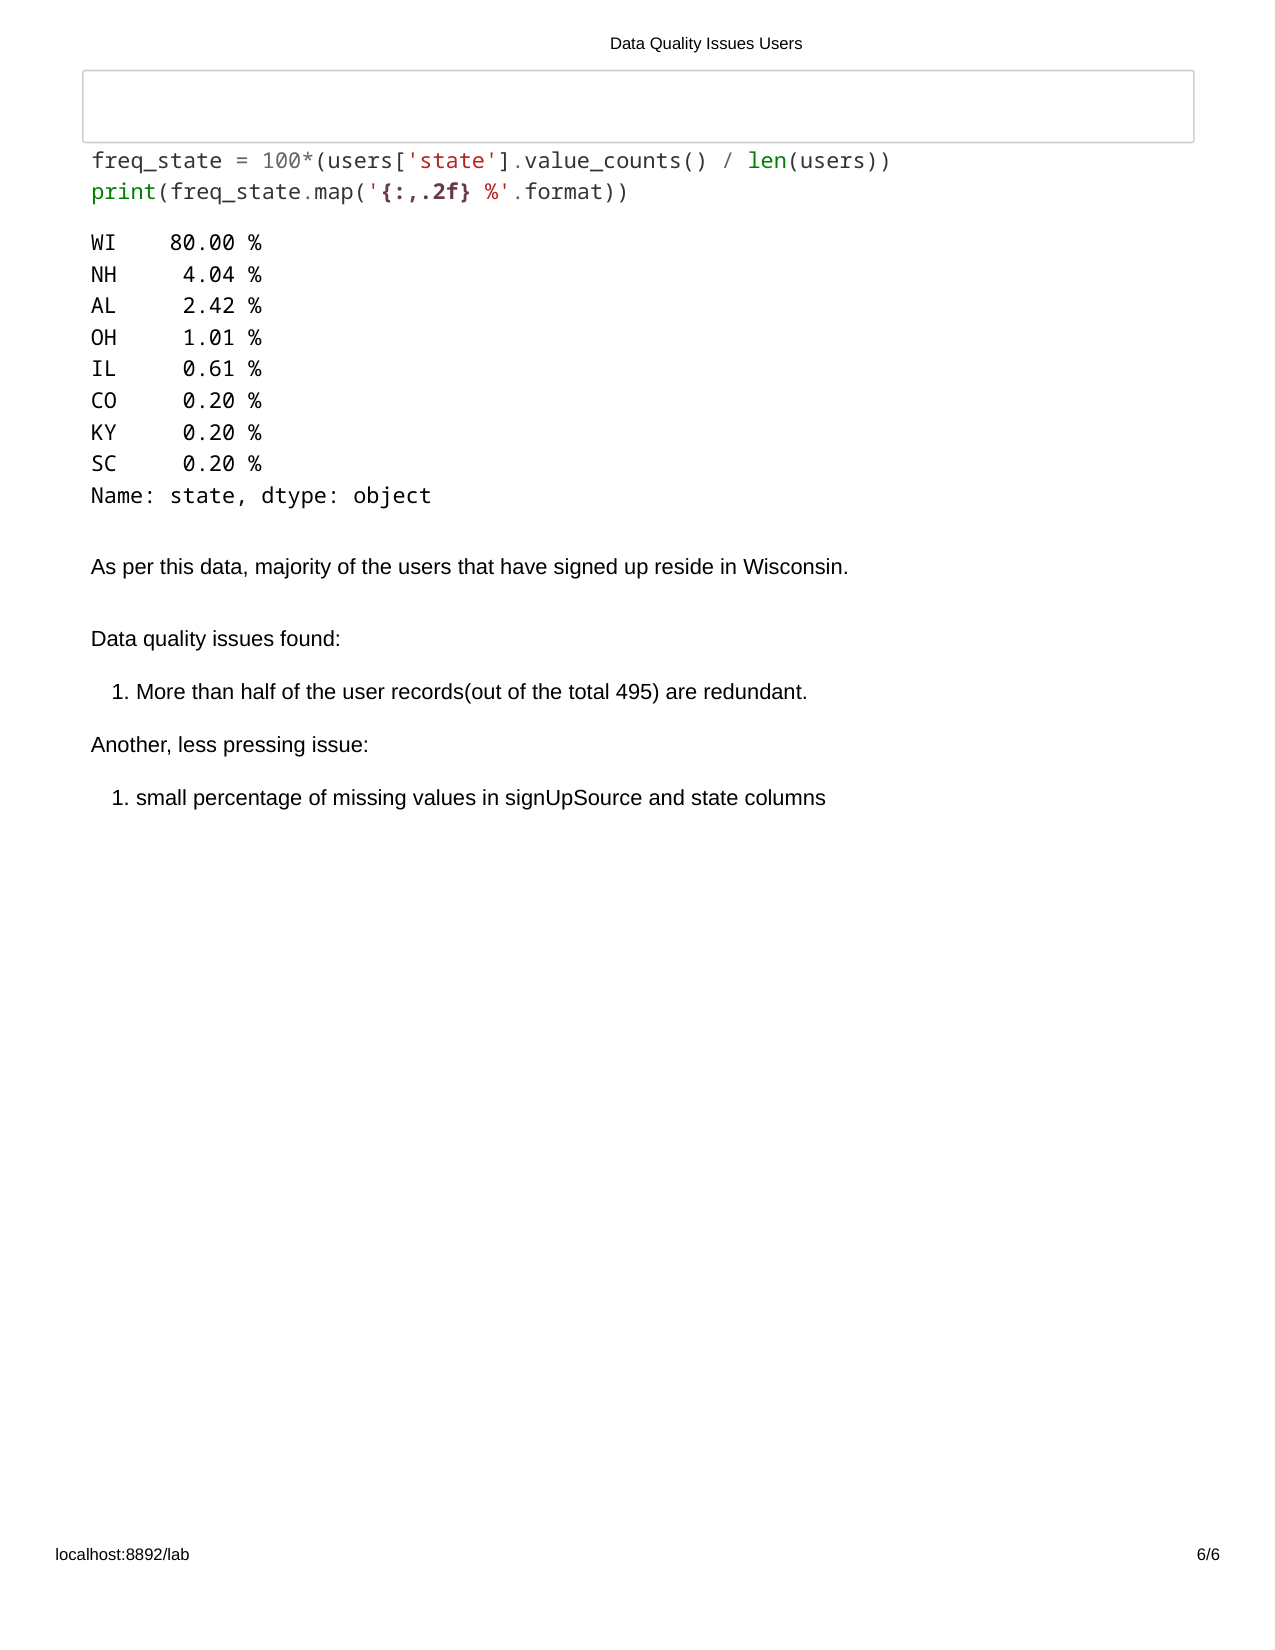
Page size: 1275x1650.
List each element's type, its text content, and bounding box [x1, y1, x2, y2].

text CO 0.20 % [91, 385, 983, 415]
text WI 80.00 % [91, 227, 983, 257]
text KY 0.20 % [91, 417, 983, 446]
text SC 0.20 % [91, 448, 983, 478]
text 1. small percentage of missing values in signUpSource and state columns [111, 785, 1175, 810]
text As per this data, majority of the users that have signed up reside in Wisconsin. [91, 554, 1175, 579]
text Name: state, dtype: object [91, 480, 983, 509]
text AL 2.42 % [91, 290, 983, 320]
text OH 1.01 % [91, 322, 983, 352]
text [91, 85, 1175, 141]
text freq_state = 100*(users['state'].value_counts() / len(users)) print(freq_state.map('{:,.2f} %'.format)) [91, 144, 1175, 206]
text NH 4.04 % [91, 259, 983, 288]
text IL 0.61 % [91, 353, 983, 383]
text Data quality issues found: [91, 626, 1175, 651]
text Another, less pressing issue: [91, 732, 1175, 757]
text 1. More than half of the user records(out of the total 495) are redundant. [111, 679, 1175, 704]
